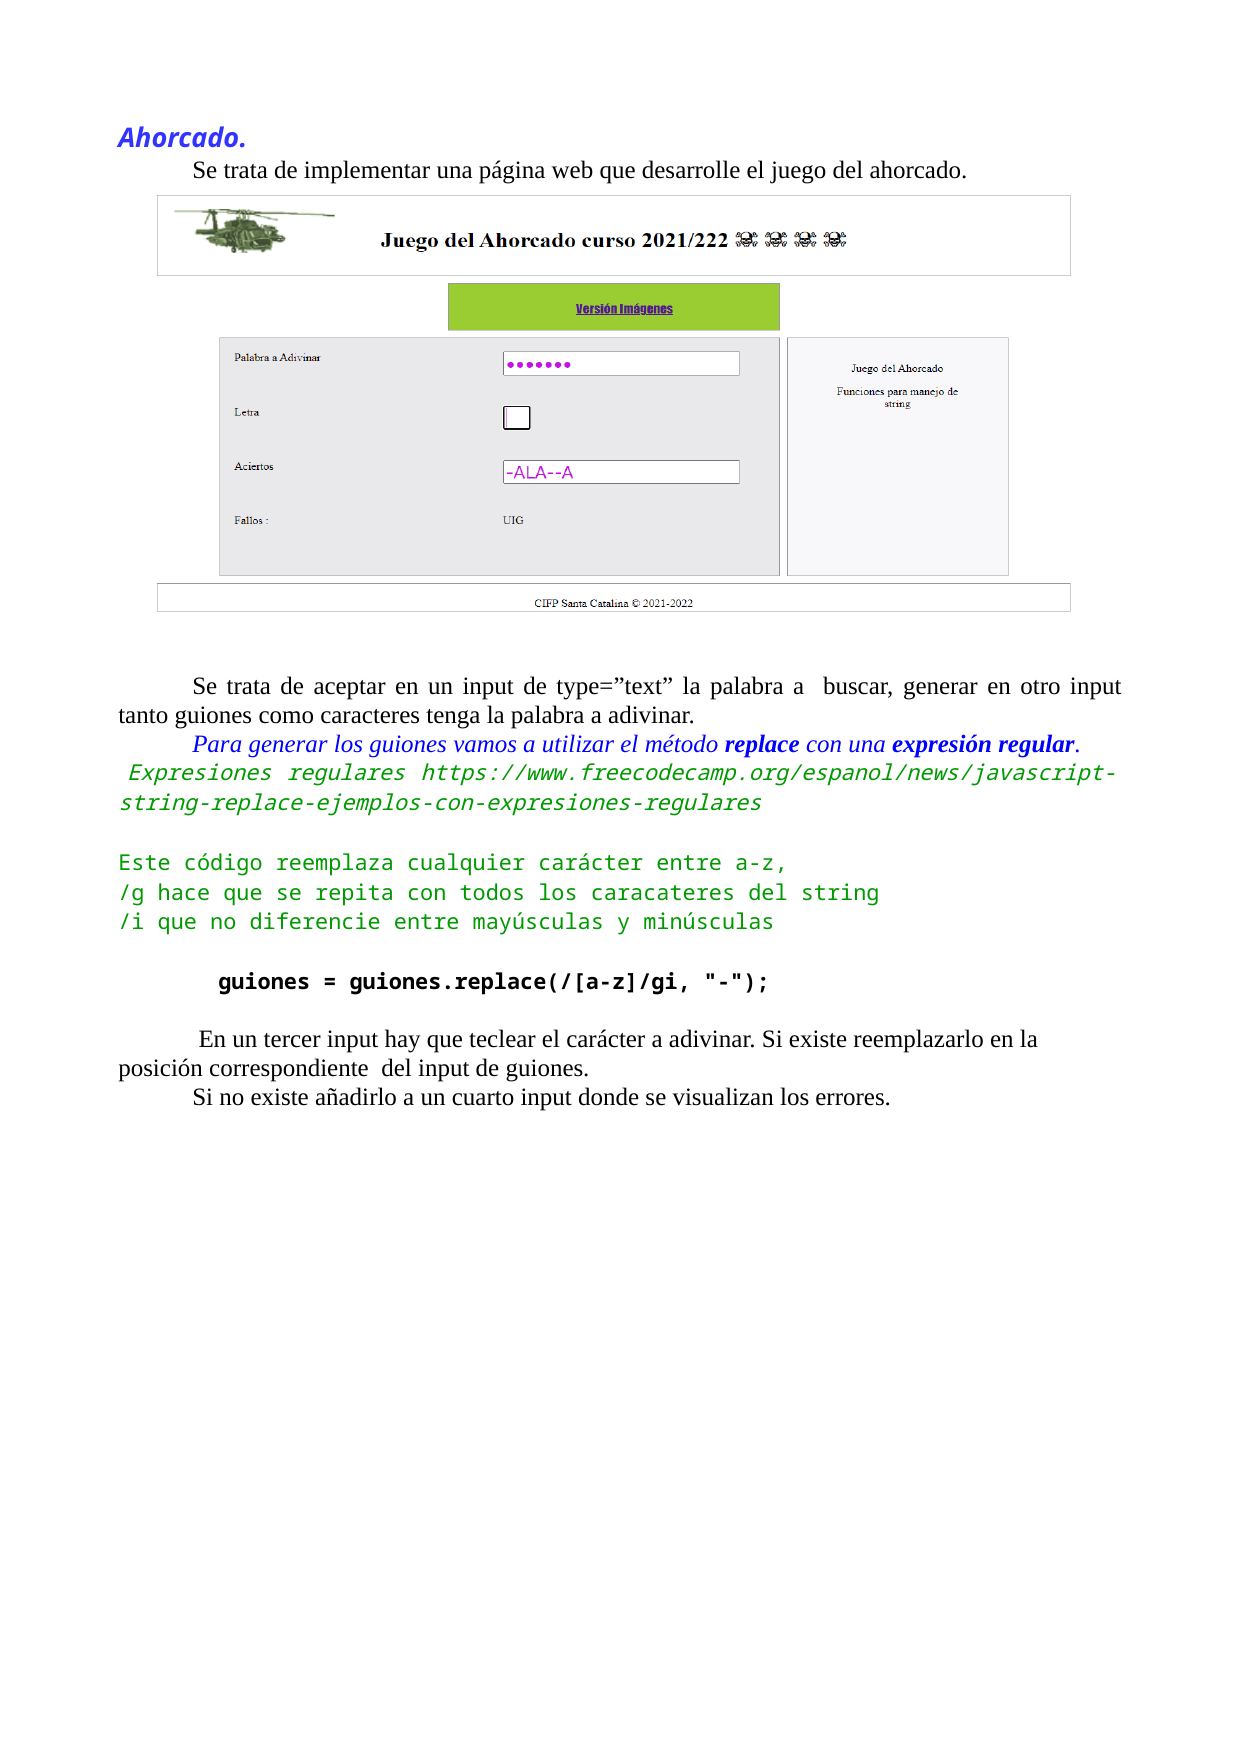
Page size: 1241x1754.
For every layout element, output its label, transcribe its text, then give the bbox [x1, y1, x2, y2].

text Se trata de aceptar en un input de type=”text” la palabra a buscar, generar en otro input tanto guiones como caracteres tenga la palabra a adivinar. [118, 671, 1122, 729]
text Se trata de implementar una página web que desarrolle el juego del ahorcado. [118, 155, 1122, 184]
text /g hace que se repita con todos los caracateres del string [118, 877, 1122, 906]
text Ahorcado. [118, 118, 1122, 155]
text /i que no diferencie entre mayúsculas y minúsculas [118, 906, 1122, 936]
text Expresiones regulares https://www.freecodecamp.org/espanol/news/javascript-string-replace-ejemplos-con-expresiones-regulares [118, 757, 1122, 817]
text Para generar los guiones vamos a utilizar el método replace con una expresión regular. [118, 729, 1122, 757]
text guiones = guiones.replace(/[a-z]/gi, "-"); [118, 966, 1122, 996]
text Este código reemplaza cualquier carácter entre a-z, [118, 847, 1122, 877]
picture [152, 190, 1076, 614]
text Si no existe añadirlo a un cuarto input donde se visualizan los errores. [118, 1082, 1122, 1111]
text En un tercer input hay que teclear el carácter a adivinar. Si existe reemplazarlo en la posición correspondiente del input de guiones. [118, 1024, 1122, 1082]
